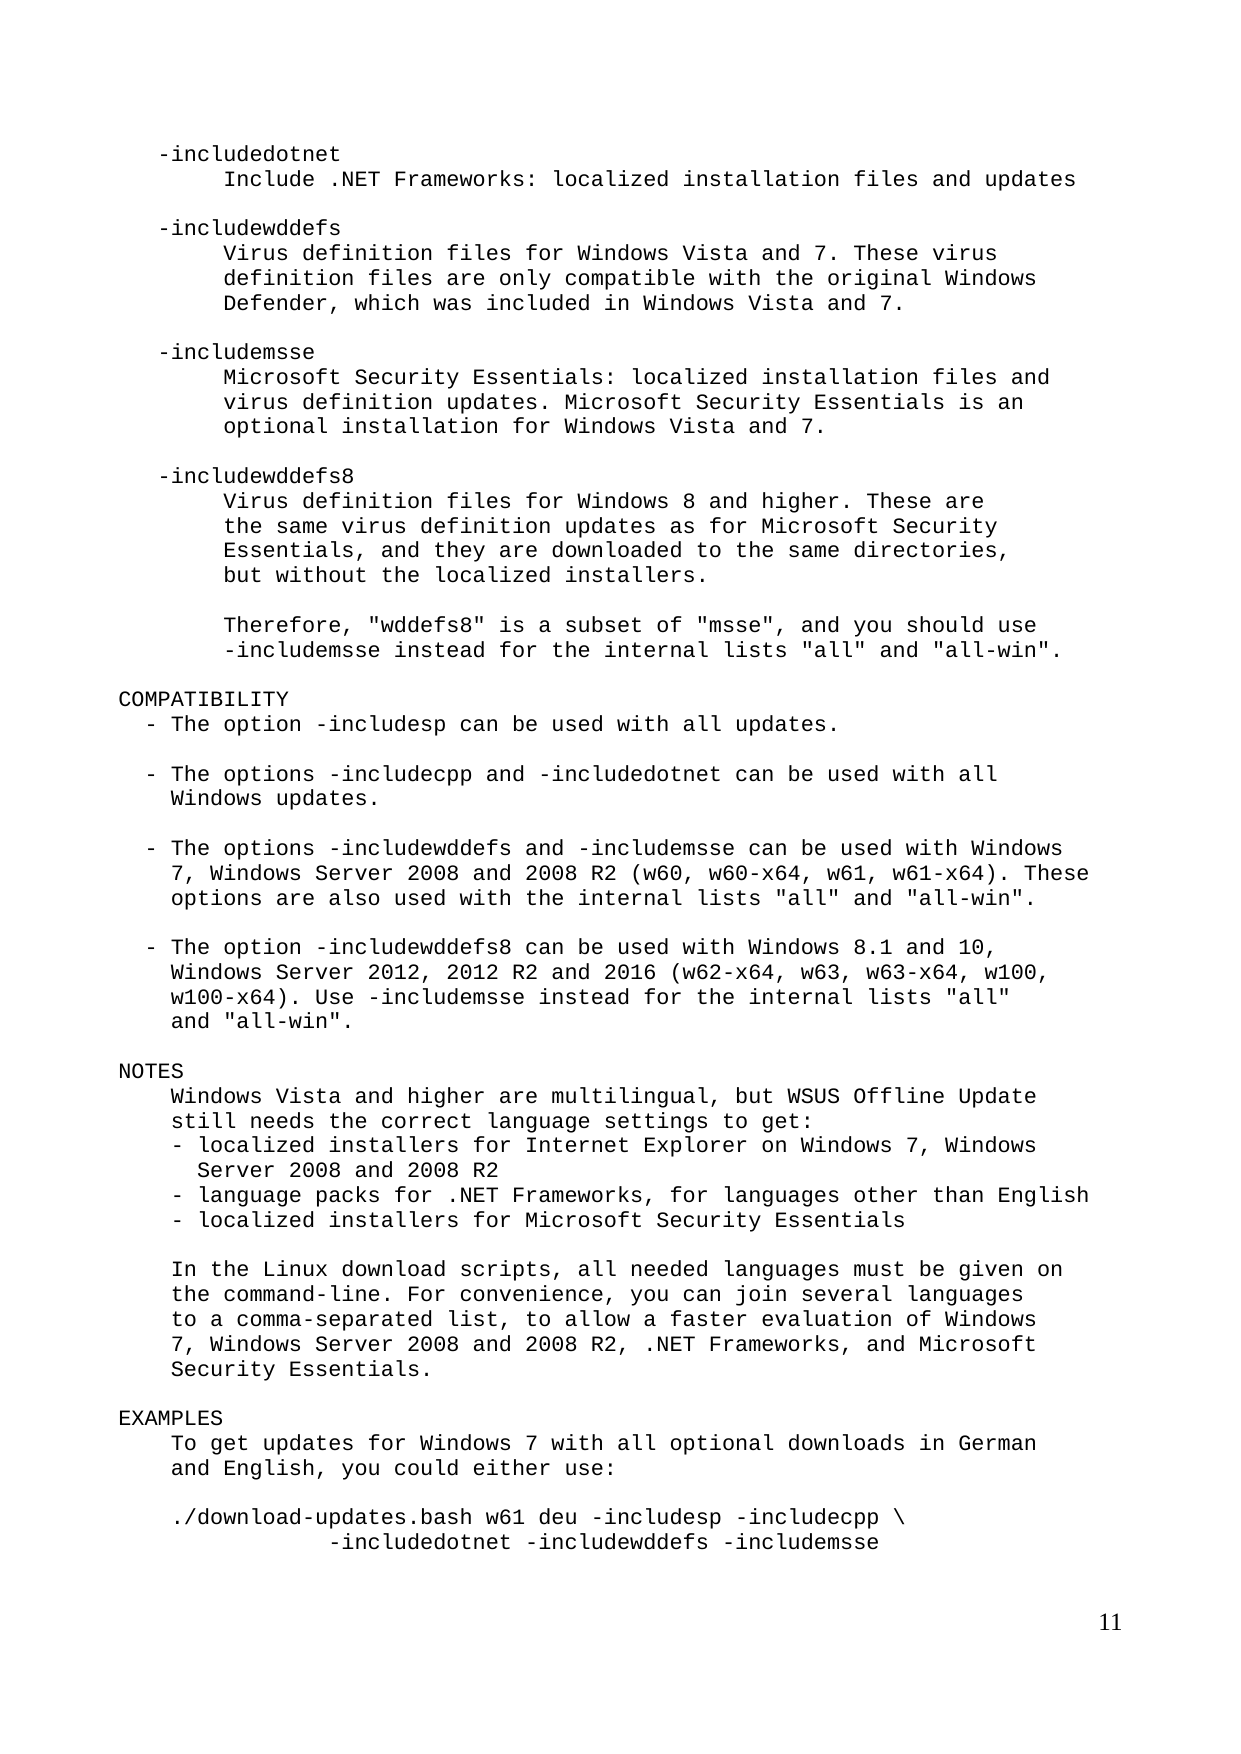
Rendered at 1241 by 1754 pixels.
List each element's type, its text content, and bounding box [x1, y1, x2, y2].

text Windows updates. [118, 787, 1122, 812]
text Include .NET Frameworks: localized installation files and updates [118, 168, 1122, 192]
text Defender, which was included in Windows Vista and 7. [118, 292, 1122, 316]
text - The options -includecpp and -includedotnet can be used with all [118, 763, 1122, 787]
text Microsoft Security Essentials: localized installation files and [118, 366, 1122, 391]
text still needs the correct language settings to get: [118, 1110, 1122, 1134]
text w100-x64). Use -includemsse instead for the internal lists "all" [118, 986, 1122, 1011]
text 7, Windows Server 2008 and 2008 R2 (w60, w60-x64, w61, w61-x64). These [118, 862, 1122, 887]
text Windows Vista and higher are multilingual, but WSUS Offline Update [118, 1085, 1122, 1110]
text -includedotnet [118, 143, 1122, 168]
text To get updates for Windows 7 with all optional downloads in German [118, 1432, 1122, 1457]
text the command-line. For convenience, you can join several languages [118, 1283, 1122, 1308]
text to a comma-separated list, to allow a faster evaluation of Windows [118, 1308, 1122, 1333]
text Essentials, and they are downloaded to the same directories, [118, 539, 1122, 564]
text and "all-win". [118, 1011, 1122, 1035]
text ./download-updates.bash w61 deu -includesp -includecpp \ [118, 1506, 1122, 1531]
text - language packs for .NET Frameworks, for languages other than English [118, 1184, 1122, 1209]
text - The option -includesp can be used with all updates. [118, 713, 1122, 738]
text NOTES [118, 1060, 1122, 1085]
text but without the localized installers. [118, 564, 1122, 589]
text Virus definition files for Windows Vista and 7. These virus [118, 242, 1122, 267]
text Windows Server 2012, 2012 R2 and 2016 (w62-x64, w63, w63-x64, w100, [118, 961, 1122, 986]
text Security Essentials. [118, 1358, 1122, 1382]
text -includewddefs8 [118, 465, 1122, 490]
text - The options -includewddefs and -includemsse can be used with Windows [118, 837, 1122, 862]
text - localized installers for Microsoft Security Essentials [118, 1209, 1122, 1234]
text Therefore, "wddefs8" is a subset of "msse", and you should use [118, 614, 1122, 639]
text -includemsse instead for the internal lists "all" and "all-win". [118, 639, 1122, 663]
text and English, you could either use: [118, 1457, 1122, 1482]
text virus definition updates. Microsoft Security Essentials is an [118, 391, 1122, 416]
text optional installation for Windows Vista and 7. [118, 416, 1122, 440]
text Server 2008 and 2008 R2 [118, 1159, 1122, 1184]
text 7, Windows Server 2008 and 2008 R2, .NET Frameworks, and Microsoft [118, 1333, 1122, 1358]
text definition files are only compatible with the original Windows [118, 267, 1122, 292]
text Virus definition files for Windows 8 and higher. These are [118, 490, 1122, 515]
text -includemsse [118, 341, 1122, 366]
text In the Linux download scripts, all needed languages must be given on [118, 1258, 1122, 1283]
text options are also used with the internal lists "all" and "all-win". [118, 887, 1122, 911]
text - The option -includewddefs8 can be used with Windows 8.1 and 10, [118, 936, 1122, 961]
text EXAMPLES [118, 1407, 1122, 1432]
text -includedotnet -includewddefs -includemsse [118, 1531, 1122, 1556]
text the same virus definition updates as for Microsoft Security [118, 515, 1122, 539]
text -includewddefs [118, 217, 1122, 242]
text COMPATIBILITY [118, 688, 1122, 713]
text - localized installers for Internet Explorer on Windows 7, Windows [118, 1134, 1122, 1159]
